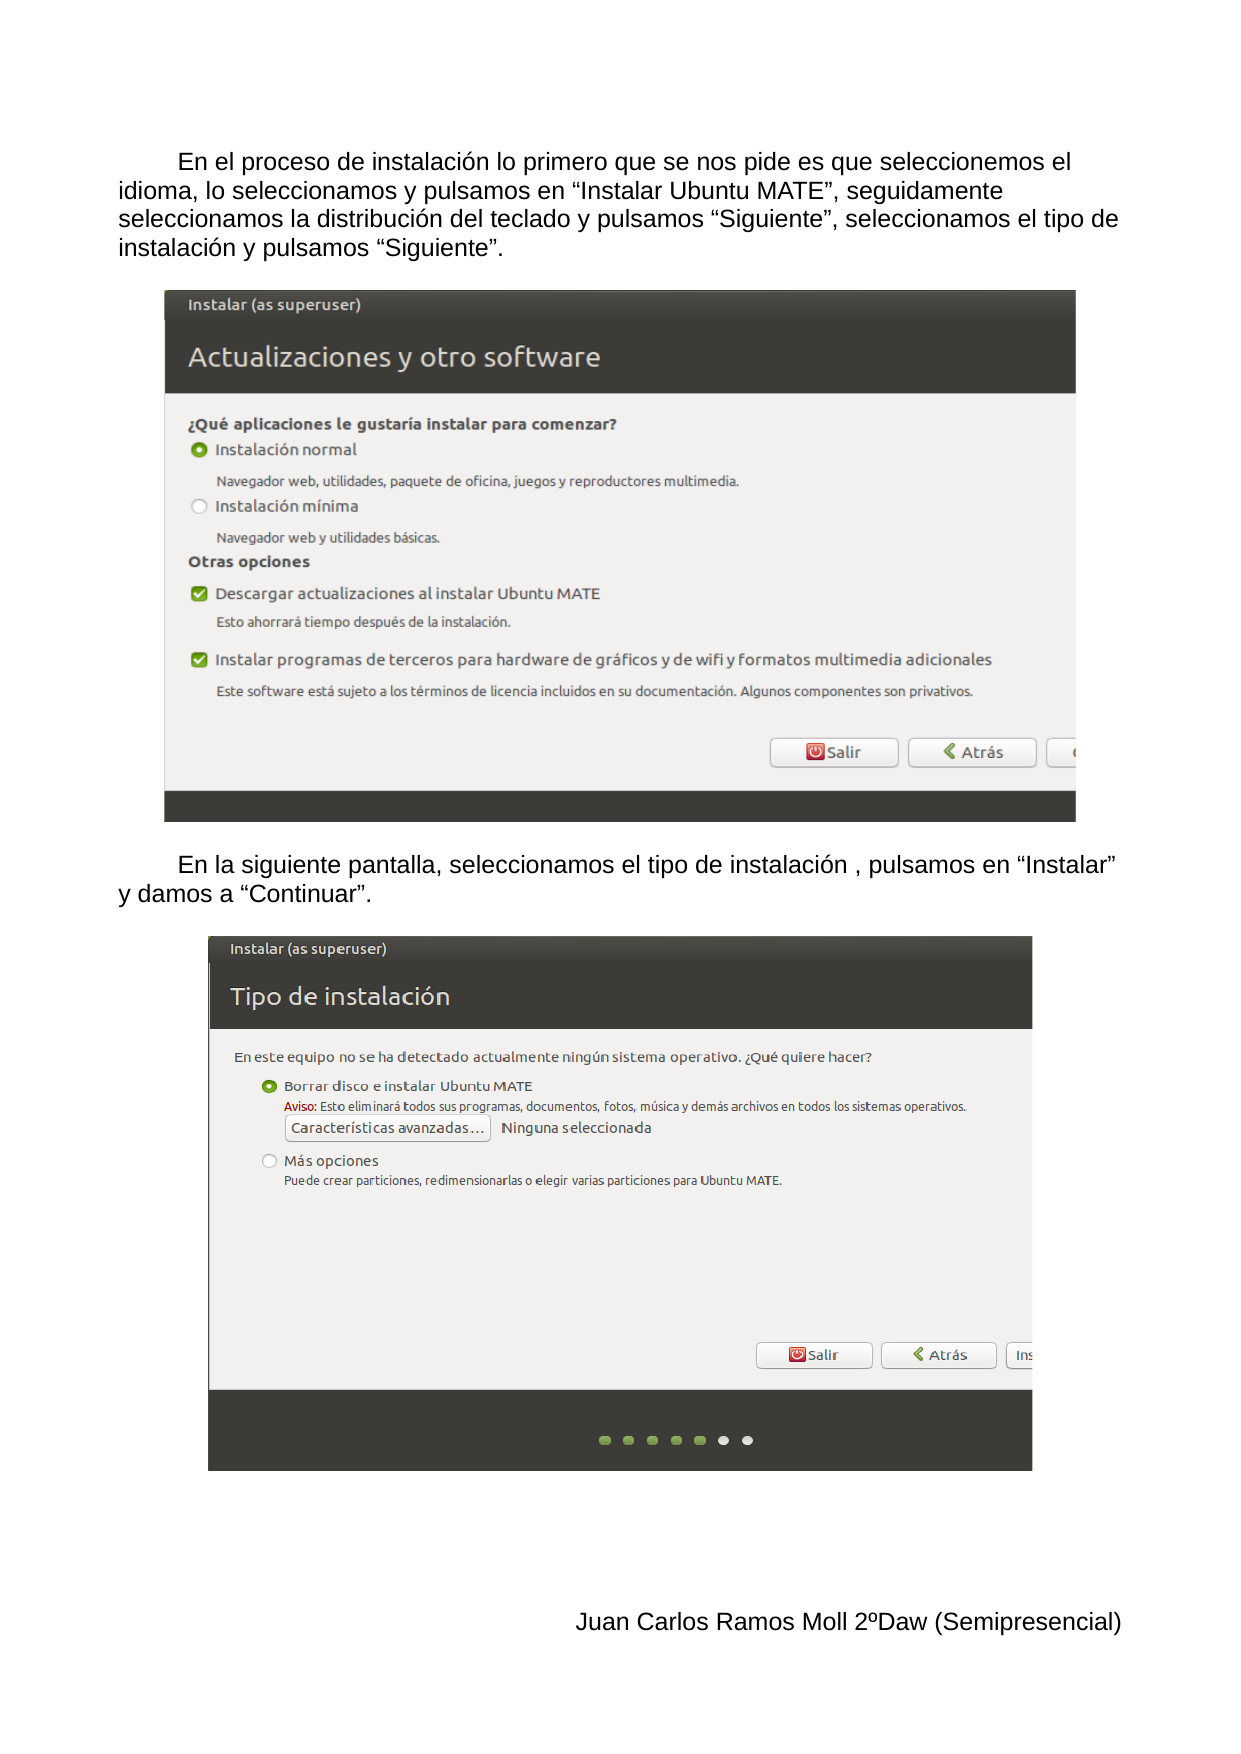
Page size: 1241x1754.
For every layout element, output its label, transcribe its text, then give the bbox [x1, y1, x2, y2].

picture [164, 290, 1077, 822]
picture [208, 936, 1033, 1471]
text En la siguiente pantalla, seleccionamos el tipo de instalación , pulsamos en “Instalar” y damos a “Continuar”. [118, 851, 1122, 908]
text En el proceso de instalación lo primero que se nos pide es que seleccionemos el idioma, lo seleccionamos y pulsamos en “Instalar Ubuntu MATE”, seguidamente seleccionamos la distribución del teclado y pulsamos “Siguiente”, seleccionamos el tipo de instalación y pulsamos “Siguiente”. [118, 147, 1122, 262]
